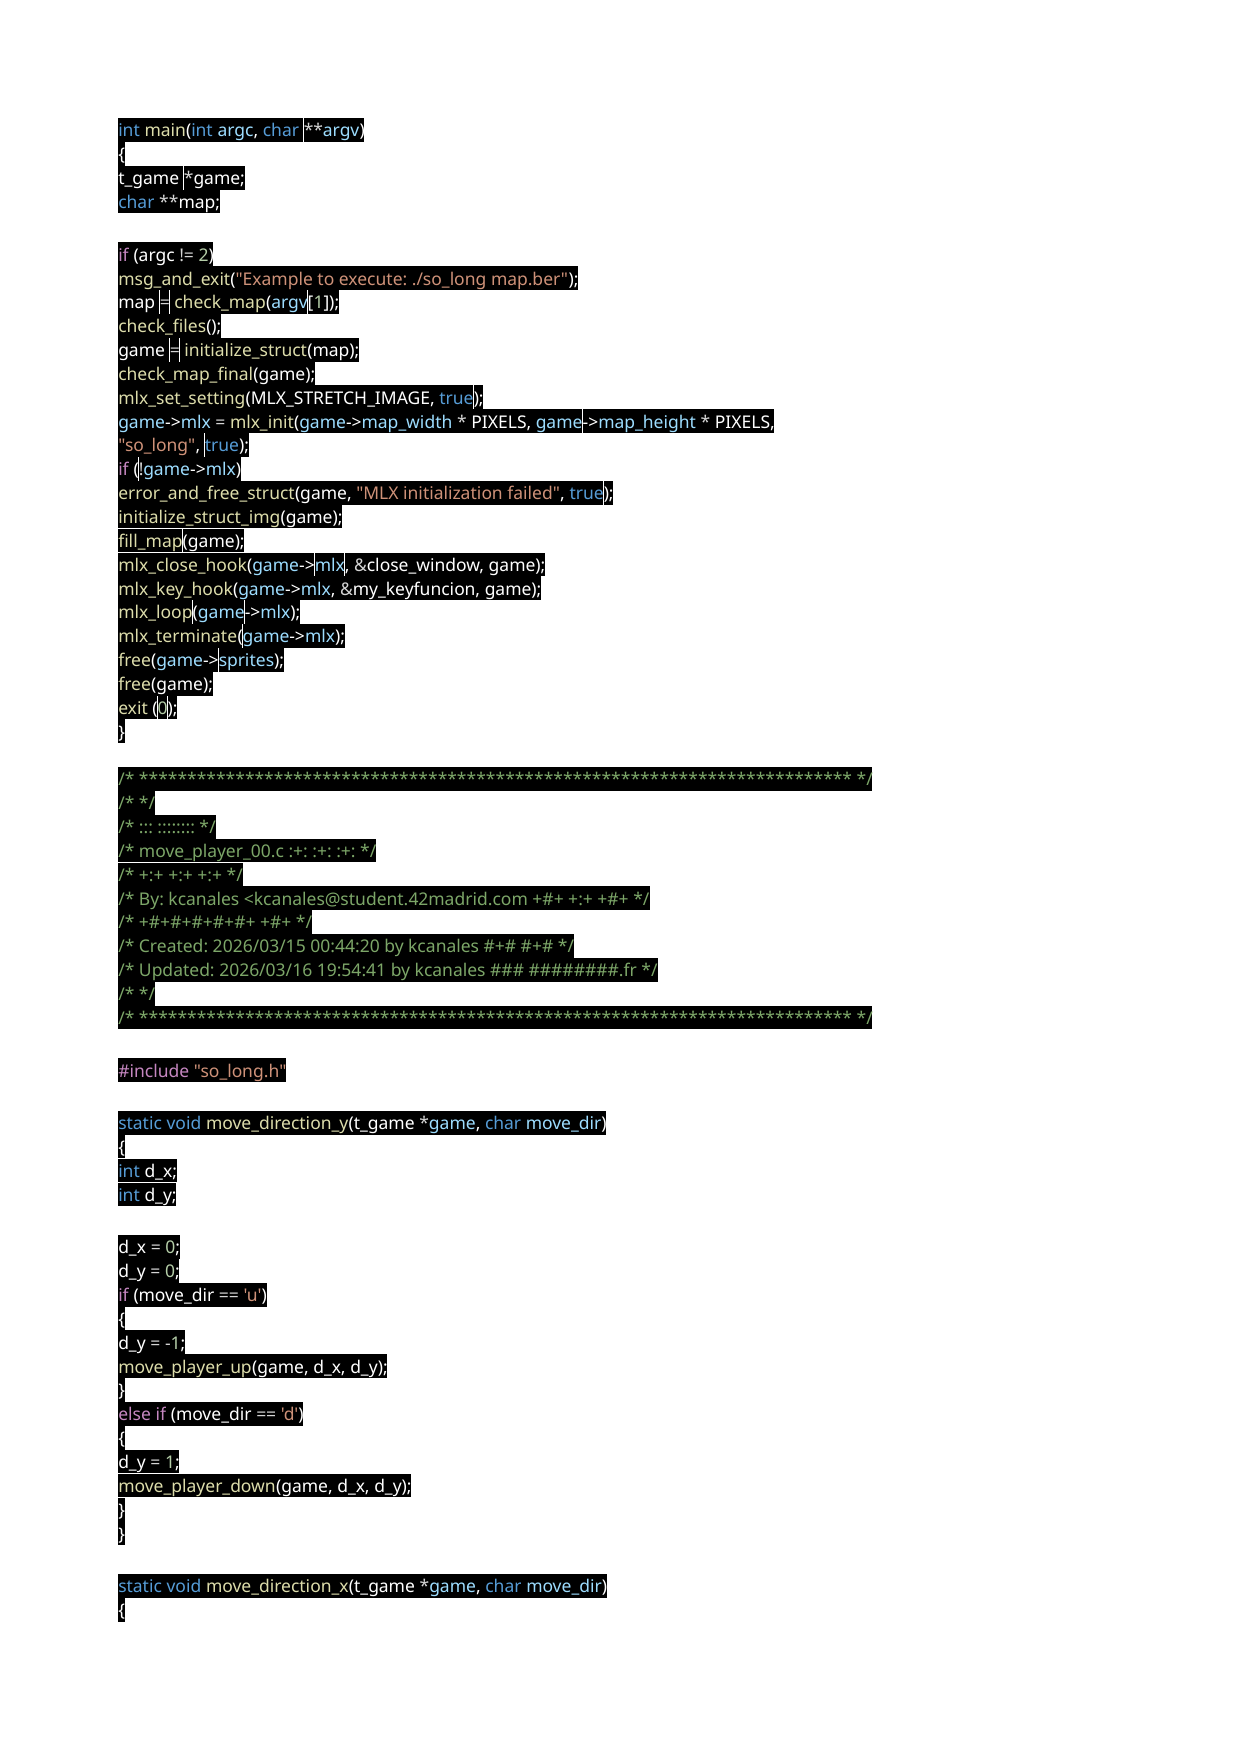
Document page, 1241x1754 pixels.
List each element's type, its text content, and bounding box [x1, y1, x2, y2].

text { [118, 1135, 1122, 1158]
text /* move_player_00.c :+: :+: :+: */ [118, 839, 1122, 862]
text check_map_final(game); [118, 362, 1122, 385]
text d_y = 1; [118, 1450, 1122, 1473]
text fill_map(game); [118, 528, 1122, 552]
text initialize_struct_img(game); [118, 505, 1122, 528]
text } [118, 1497, 1122, 1521]
text mlx_close_hook(game->mlx, &close_window, game); [118, 552, 1122, 576]
text { [118, 142, 1122, 166]
text move_player_up(game, d_x, d_y); [118, 1354, 1122, 1378]
text /* ::: :::::::: */ [118, 815, 1122, 839]
text int main(int argc, char **argv) [118, 118, 1122, 142]
text mlx_loop(game->mlx); [118, 600, 1122, 624]
text msg_and_exit("Example to execute: ./so_long map.ber"); [118, 266, 1122, 290]
text /* +#+#+#+#+#+ +#+ */ [118, 910, 1122, 934]
text /* Updated: 2026/03/16 19:54:41 by kcanales ### ########.fr */ [118, 958, 1122, 982]
text mlx_set_setting(MLX_STRETCH_IMAGE, true); [118, 385, 1122, 409]
text free(game); [118, 672, 1122, 696]
text /* +:+ +:+ +:+ */ [118, 862, 1122, 886]
text int d_y; [118, 1182, 1122, 1206]
text move_player_down(game, d_x, d_y); [118, 1473, 1122, 1497]
text d_y = 0; [118, 1259, 1122, 1283]
text /* */ [118, 982, 1122, 1006]
text /* */ [118, 791, 1122, 815]
text if (move_dir == 'u') [118, 1283, 1122, 1307]
text int d_x; [118, 1158, 1122, 1182]
text map = check_map(argv[1]); [118, 290, 1122, 314]
text } [118, 1378, 1122, 1402]
text free(game->sprites); [118, 648, 1122, 672]
text static void move_direction_x(t_game *game, char move_dir) [118, 1574, 1122, 1598]
text "so_long", true); [118, 433, 1122, 457]
text check_files(); [118, 314, 1122, 338]
text /* ************************************************************************** */ [118, 1006, 1122, 1029]
text { [118, 1426, 1122, 1450]
text { [118, 1598, 1122, 1622]
text } [118, 719, 1122, 743]
text if (!game->mlx) [118, 457, 1122, 481]
text } [118, 1521, 1122, 1545]
text /* ************************************************************************** */ [118, 767, 1122, 791]
text else if (move_dir == 'd') [118, 1402, 1122, 1426]
text if (argc != 2) [118, 242, 1122, 266]
text exit (0); [118, 696, 1122, 719]
text t_game *game; [118, 166, 1122, 190]
text /* By: kcanales <kcanales@student.42madrid.com +#+ +:+ +#+ */ [118, 886, 1122, 910]
text static void move_direction_y(t_game *game, char move_dir) [118, 1111, 1122, 1135]
text game->mlx = mlx_init(game->map_width * PIXELS, game->map_height * PIXELS, [118, 409, 1122, 433]
text char **map; [118, 190, 1122, 213]
text d_x = 0; [118, 1235, 1122, 1259]
text mlx_key_hook(game->mlx, &my_keyfuncion, game); [118, 576, 1122, 600]
text /* Created: 2026/03/15 00:44:20 by kcanales #+# #+# */ [118, 934, 1122, 958]
text game = initialize_struct(map); [118, 338, 1122, 362]
text d_y = -1; [118, 1330, 1122, 1354]
text #include "so_long.h" [118, 1058, 1122, 1082]
text { [118, 1307, 1122, 1330]
text error_and_free_struct(game, "MLX initialization failed", true); [118, 481, 1122, 505]
text mlx_terminate(game->mlx); [118, 624, 1122, 648]
